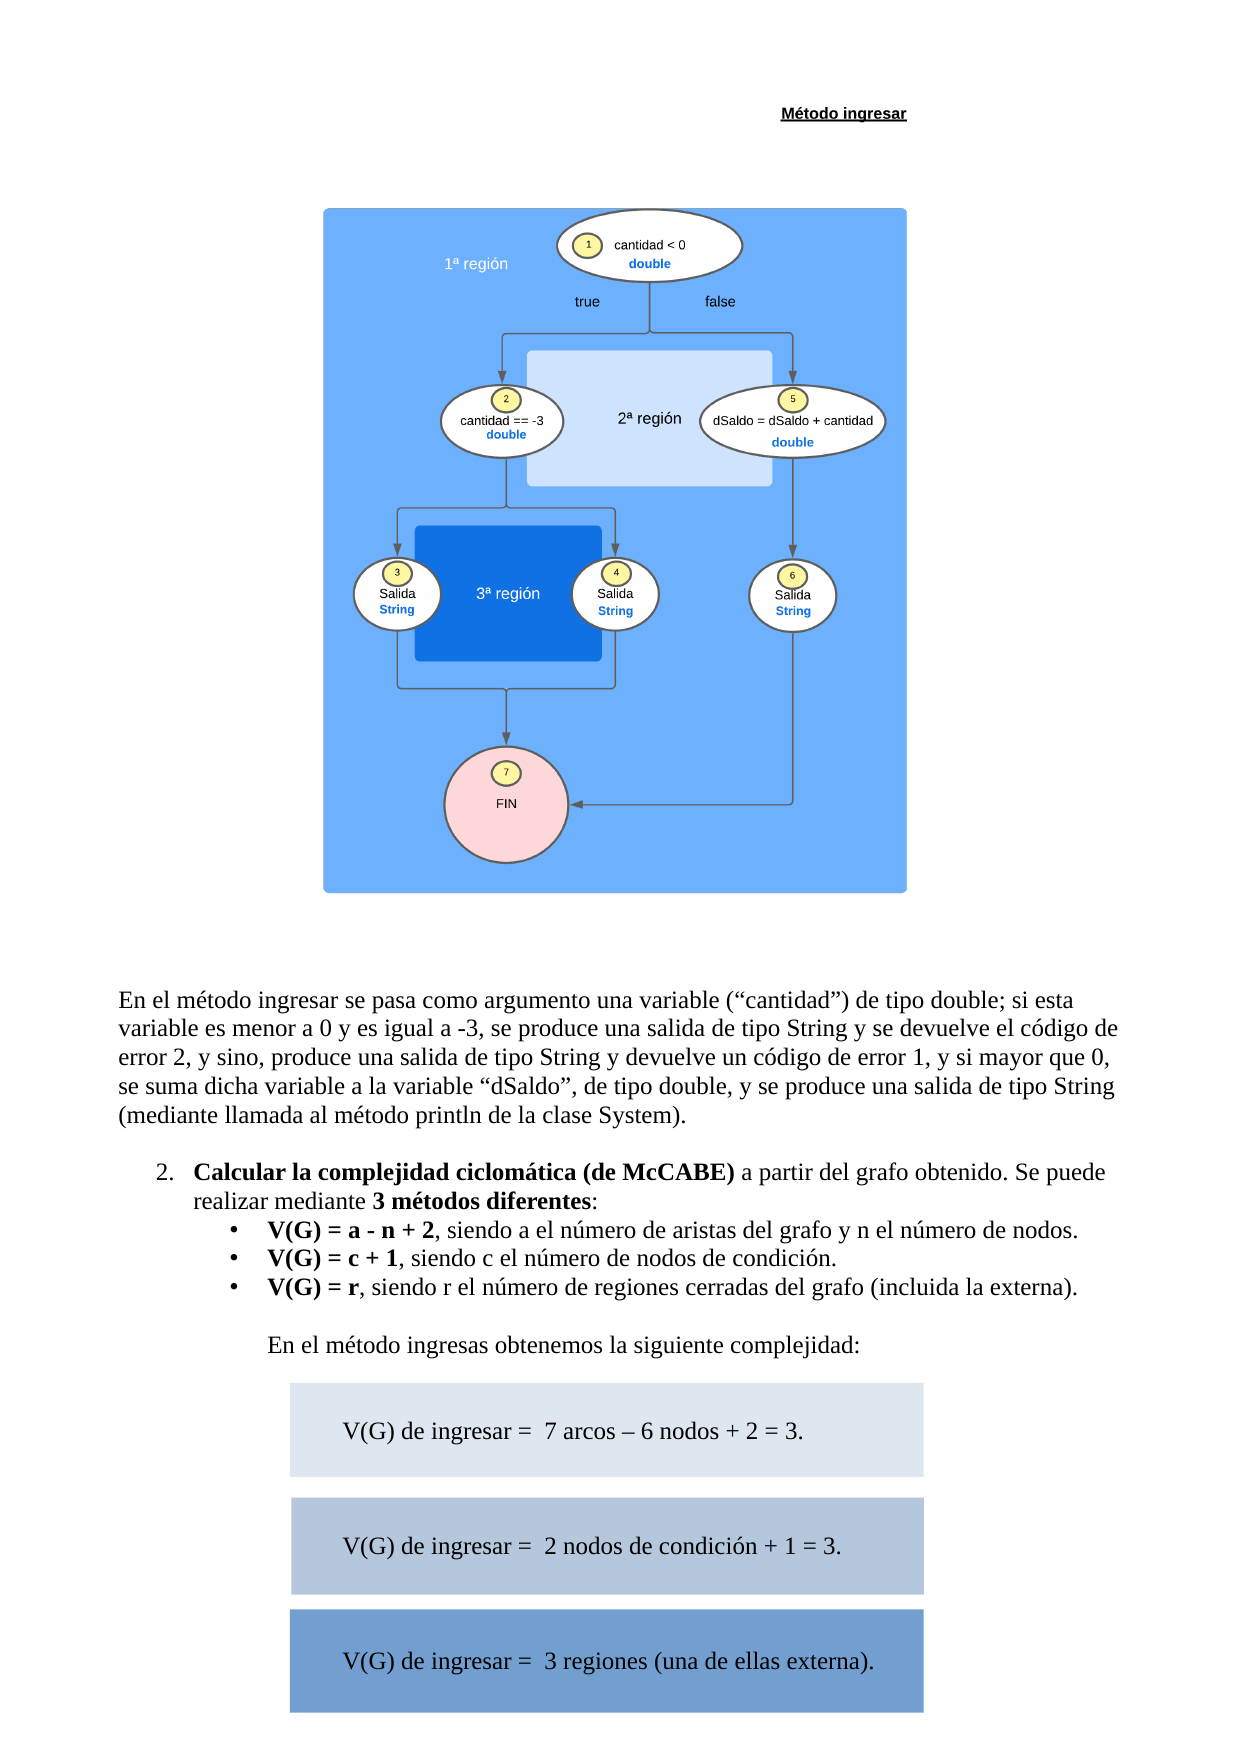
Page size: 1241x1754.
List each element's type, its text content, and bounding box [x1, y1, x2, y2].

text En el método ingresar se pasa como argumento una variable (“cantidad”) de tipo double; si esta variable es menor a 0 y es igual a -3, se produce una salida de tipo String y se devuelve el código de error 2, y sino, produce una salida de tipo String y devuelve un código de error 1, y si mayor que 0, se suma dicha variable a la variable “dSaldo”, de tipo double, y se produce una salida de tipo String (mediante llamada al método println de la clase System). [118, 985, 1122, 1128]
list V(G) de ingresar = 3 regiones (una de ellas externa). [924, 1646, 1122, 1675]
list En el método ingresas obtenemos la siguiente complejidad: [229, 1330, 1122, 1358]
list Calcular la complejidad ciclomática (de McCABE) a partir del grafo obtenido. Se puede realizar mediante 3 métodos diferentes: [156, 1157, 1122, 1215]
list V(G) de ingresar = 7 arcos – 6 nodos + 2 = 3. [924, 1416, 1122, 1445]
list V(G) = c + 1, siendo c el número de nodos de condición. [229, 1243, 1122, 1272]
list V(G) = r, siendo r el número de regiones cerradas del grafo (incluida la externa). [229, 1272, 1122, 1301]
list V(G) de ingresar = 2 nodos de condición + 1 = 3. [924, 1531, 1122, 1560]
list V(G) = a - n + 2, siendo a el número de aristas del grafo y n el número de nodos. [229, 1215, 1122, 1243]
picture [281, 64, 960, 921]
